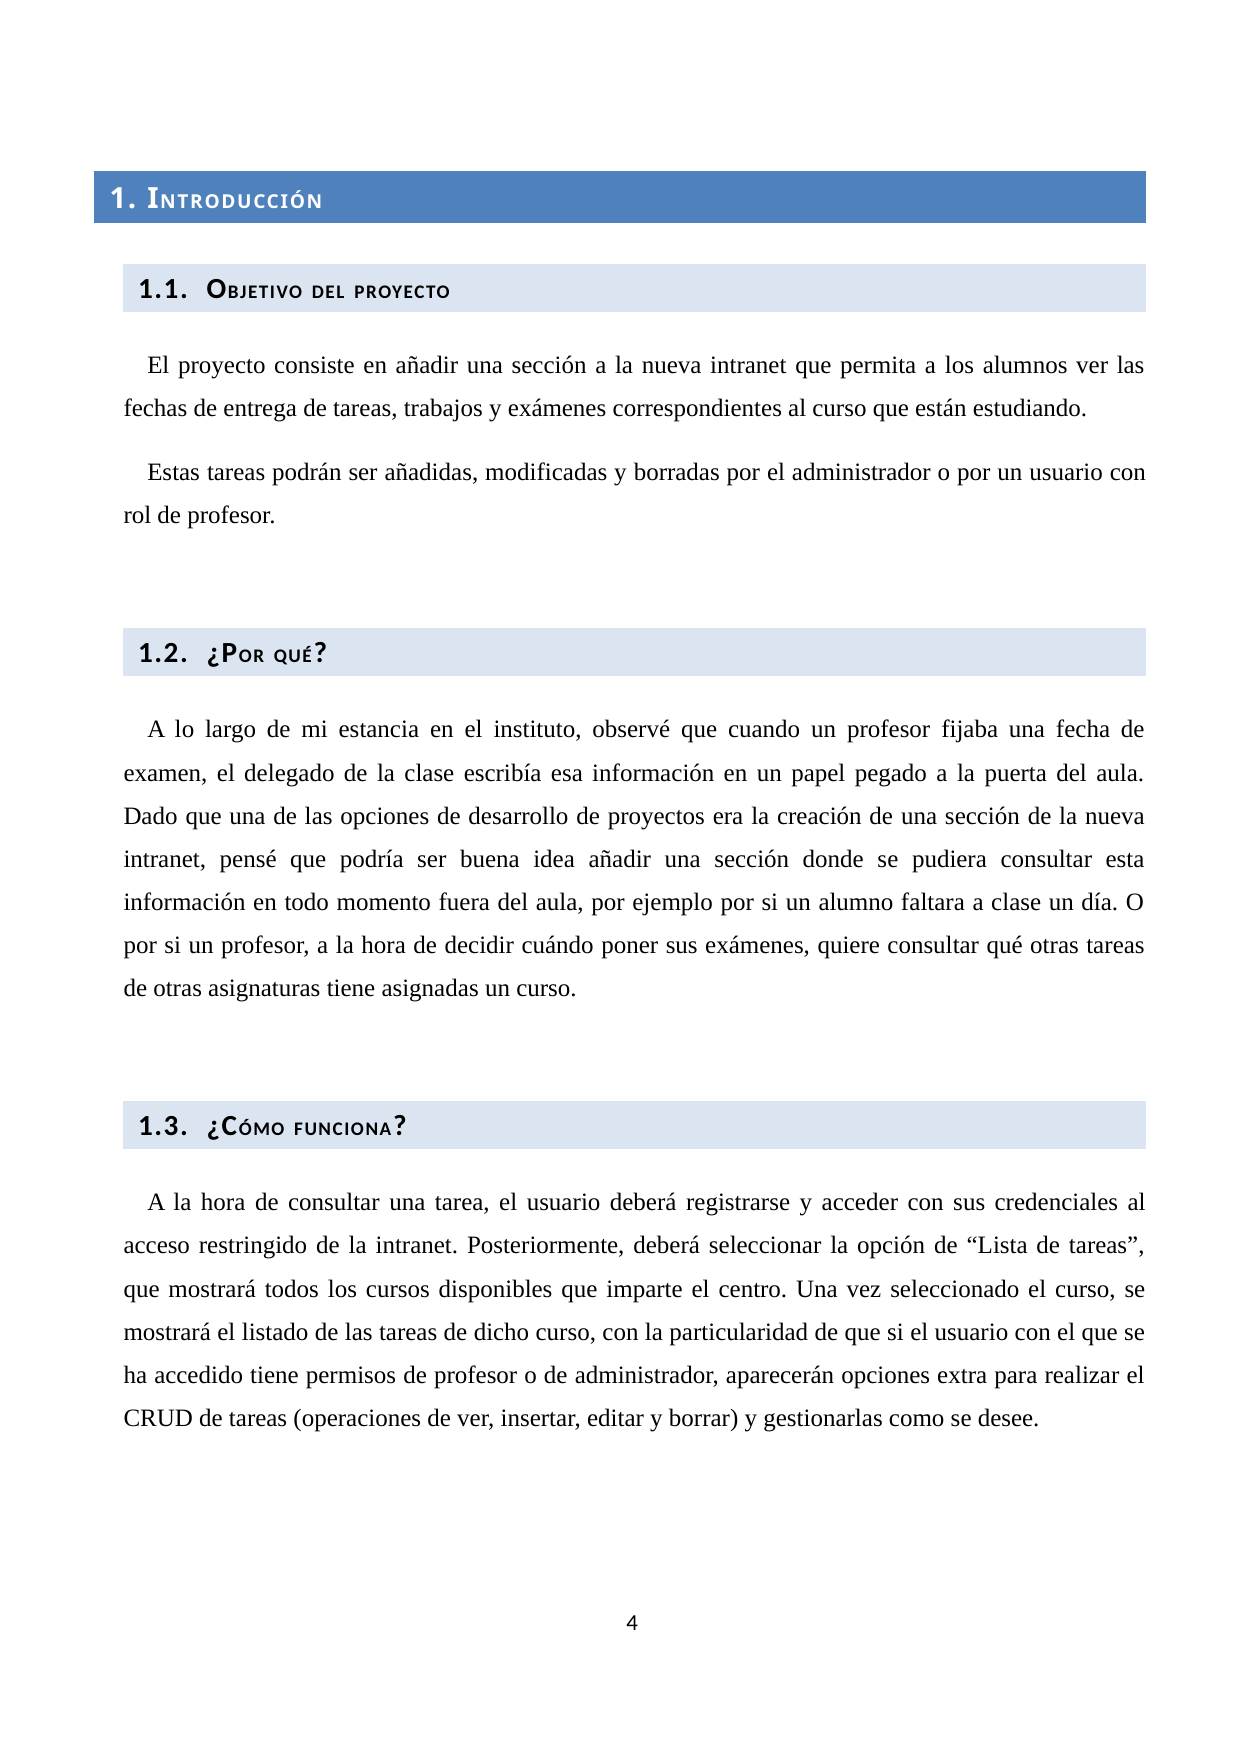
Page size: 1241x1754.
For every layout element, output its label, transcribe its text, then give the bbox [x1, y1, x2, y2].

subtitle ¿Cómo funciona? [130, 1107, 1140, 1143]
subtitle ¿Por qué? [130, 634, 1140, 670]
subtitle Introducción [100, 177, 1140, 217]
text Estas tareas podrán ser añadidas, modificadas y borradas por el administrador o por un usuario con rol de profesor. [123, 457, 1146, 529]
text El proyecto consiste en añadir una sección a la nueva intranet que permita a los alumnos ver las fechas de entrega de tareas, trabajos y exámenes correspondientes al curso que están estudiando. [123, 350, 1146, 422]
text A lo largo de mi estancia en el instituto, observé que cuando un profesor fijaba una fecha de examen, el delegado de la clase escribía esa información en un papel pegado a la puerta del aula. Dado que una de las opciones de desarrollo de proyectos era la creación de una sección de la nueva intranet, pensé que podría ser buena idea añadir una sección donde se pudiera consultar esta información en todo momento fuera del aula, por ejemplo por si un alumno faltara a clase un día. O por si un profesor, a la hora de decidir cuándo poner sus exámenes, quiere consultar qué otras tareas de otras asignaturas tiene asignadas un curso. [123, 714, 1146, 1002]
text A la hora de consultar una tarea, el usuario deberá registrarse y acceder con sus credenciales al acceso restringido de la intranet. Posteriormente, deberá seleccionar la opción de “Lista de tareas”, que mostrará todos los cursos disponibles que imparte el centro. Una vez seleccionado el curso, se mostrará el listado de las tareas de dicho curso, con la particularidad de que si el usuario con el que se ha accedido tiene permisos de profesor o de administrador, aparecerán opciones extra para realizar el CRUD de tareas (operaciones de ver, insertar, editar y borrar) y gestionarlas como se desee. [123, 1187, 1146, 1432]
subtitle Objetivo del proyecto [130, 270, 1140, 306]
